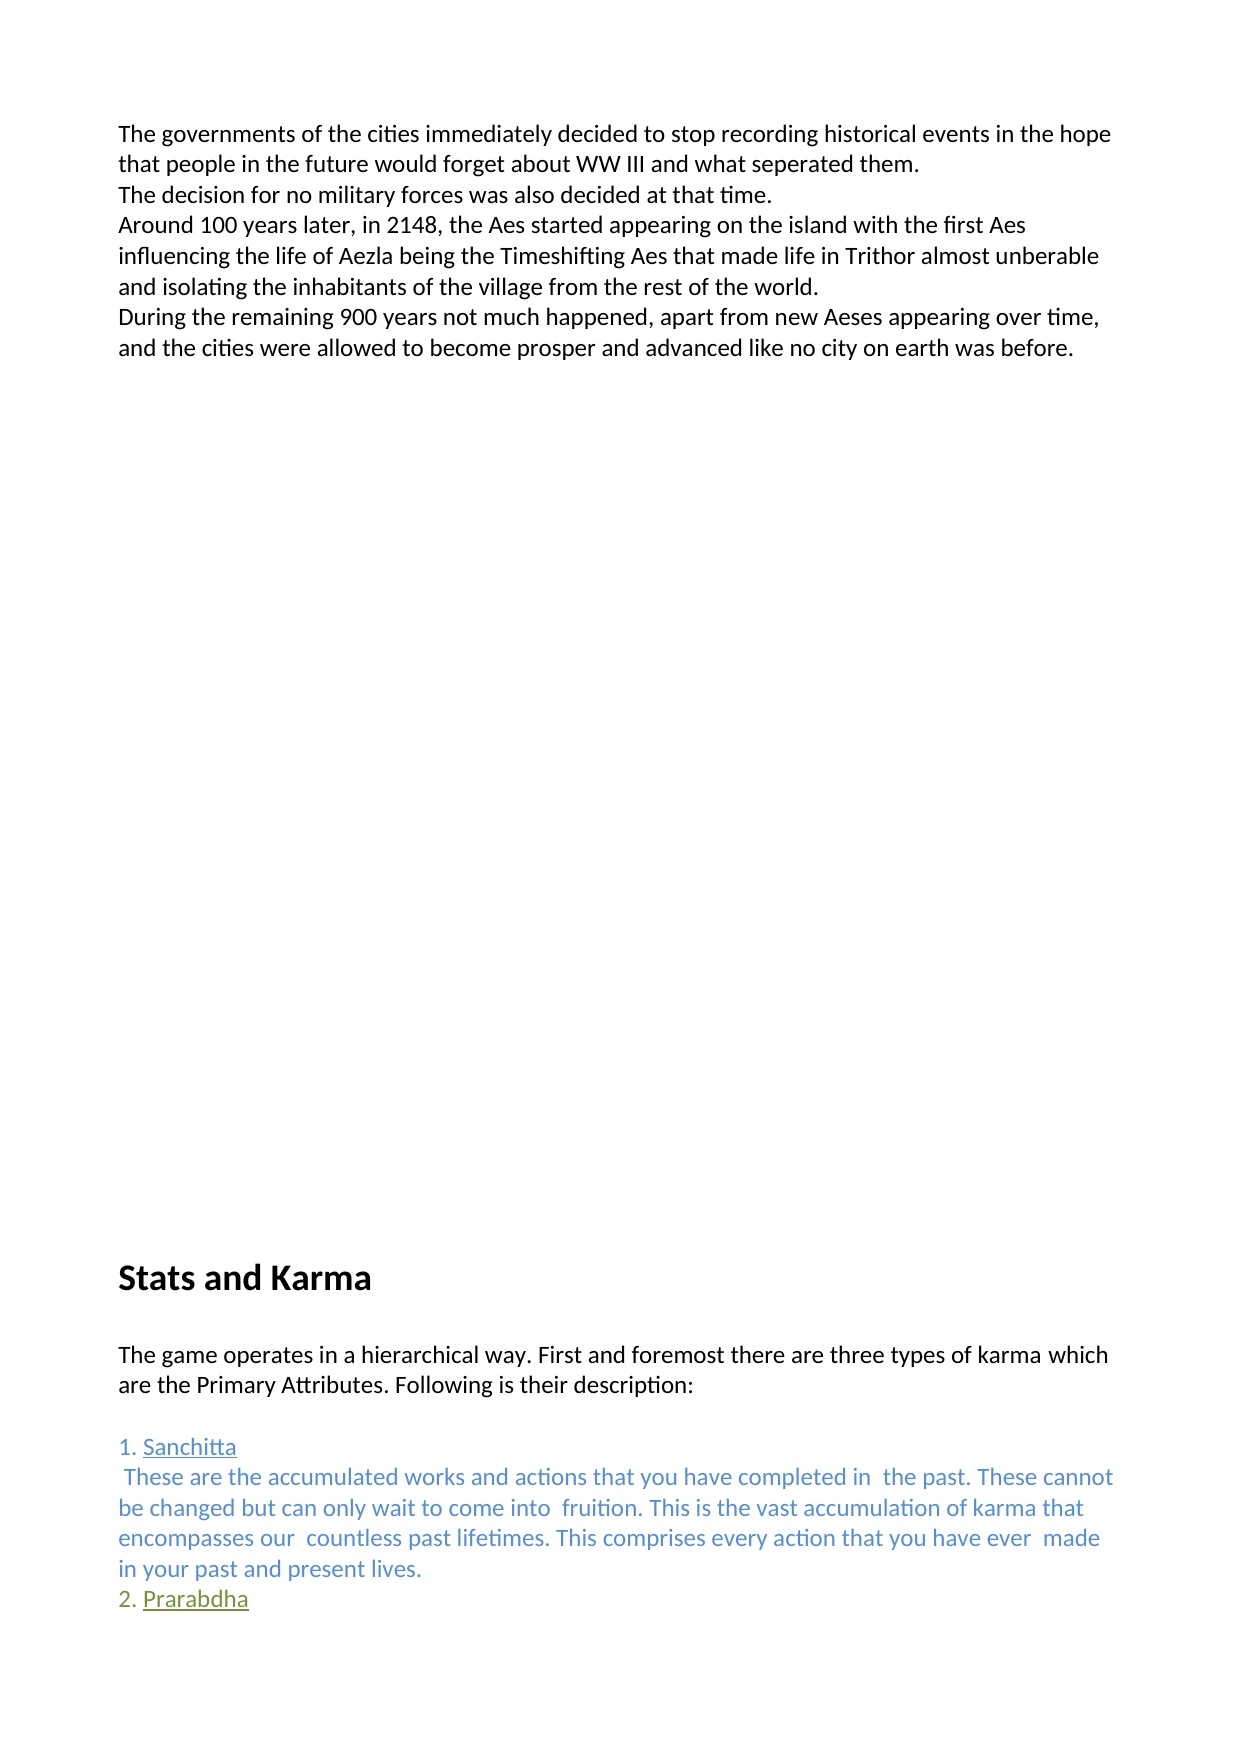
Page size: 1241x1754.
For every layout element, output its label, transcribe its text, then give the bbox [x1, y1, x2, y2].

text The governments of the cities immediately decided to stop recording historical events in the hope that people in the future would forget about WW III and what seperated them. [118, 118, 1122, 179]
list 1. Sanchitta These are the accumulated works and actions that you have completed in the past. These cannot be changed but can only wait to come into fruition. This is the vast accumulation of karma that encompasses our countless past lifetimes. This comprises every action that you have ever made in your past and present lives. [118, 1431, 1122, 1583]
text During the remaining 900 years not much happened, apart from new Aeses appearing over time, and the cities were allowed to become prosper and advanced like no city on earth was before. [118, 301, 1122, 362]
text The game operates in a hierarchical way. First and foremost there are three types of karma which are the Primary Attributes. Following is their description: [118, 1339, 1122, 1400]
list 2. Prarabdha [118, 1583, 1122, 1614]
subtitle Stats and Karma [118, 1254, 1122, 1300]
text The decision for no military forces was also decided at that time. [118, 179, 1122, 210]
text Around 100 years later, in 2148, the Aes started appearing on the island with the first Aes influencing the life of Aezla being the Timeshifting Aes that made life in Trithor almost unberable and isolating the inhabitants of the village from the rest of the world. [118, 210, 1122, 301]
